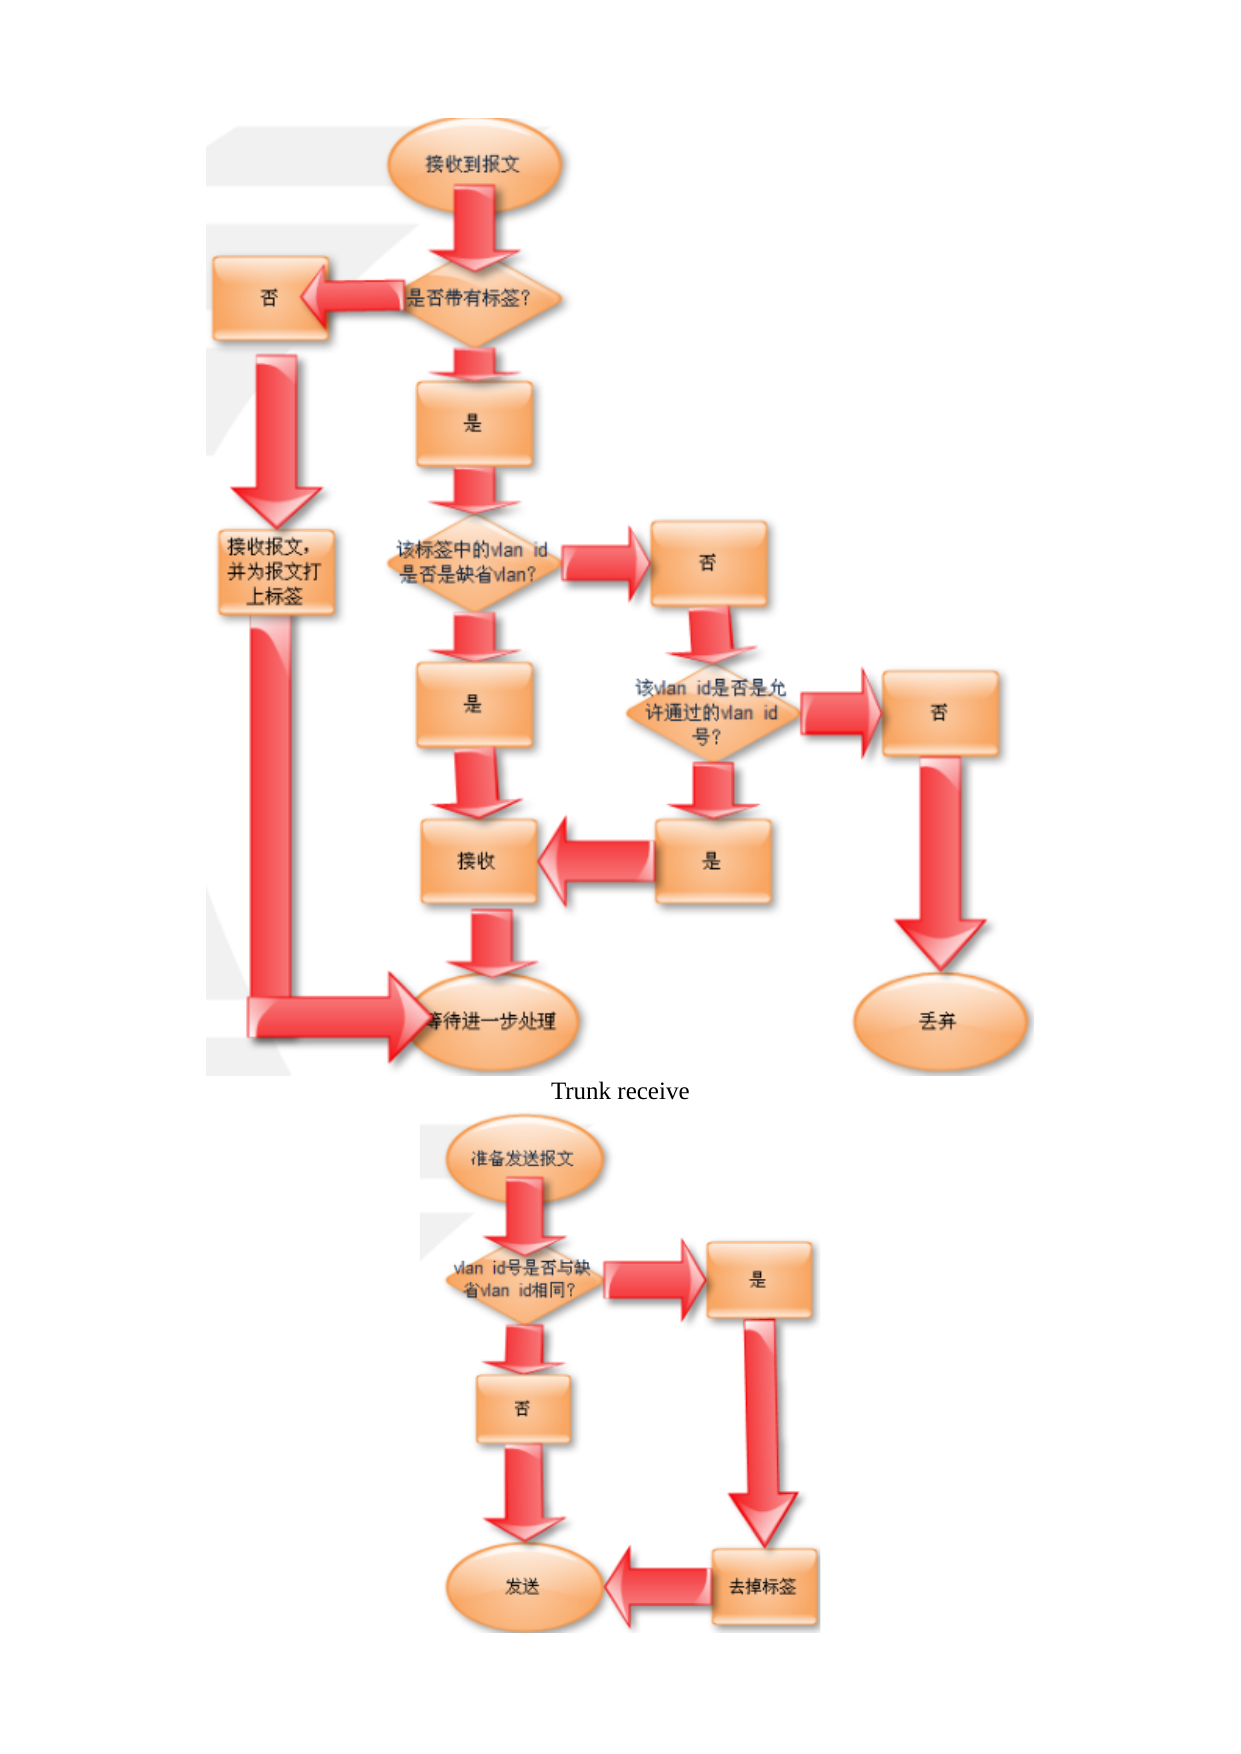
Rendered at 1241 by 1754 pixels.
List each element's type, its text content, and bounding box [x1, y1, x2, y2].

picture [419, 1104, 821, 1633]
picture [206, 118, 1035, 1076]
text Trunk receive [118, 118, 1122, 1105]
